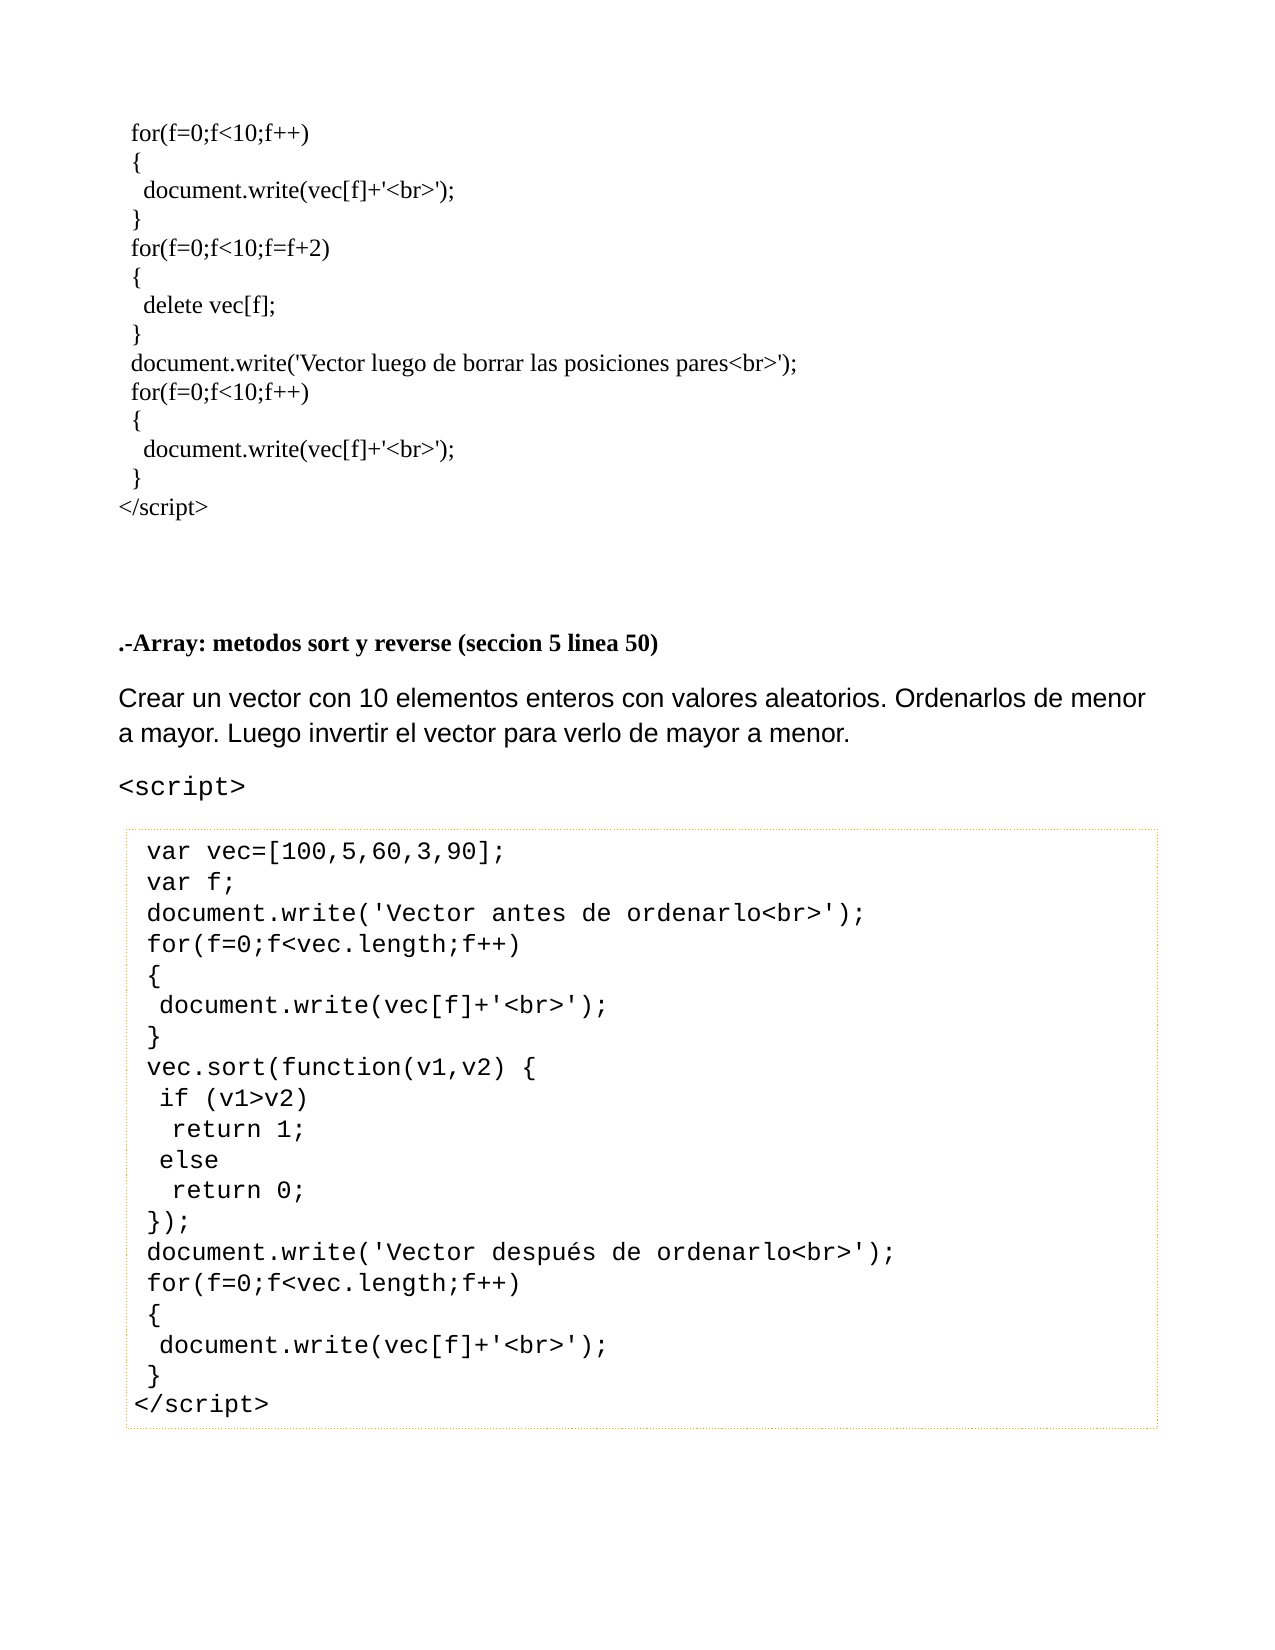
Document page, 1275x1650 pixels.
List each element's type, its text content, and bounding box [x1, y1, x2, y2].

text Crear un vector con 10 elementos enteros con valores aleatorios. Ordenarlos de menor a mayor. Luego invertir el vector para verlo de mayor a menor. [118, 682, 1157, 748]
text var f; [126, 859, 1157, 890]
text } [118, 319, 1157, 348]
text for(f=0;f<10;f=f+2) [118, 233, 1157, 262]
text document.write('Vector antes de ordenarlo<br>'); [126, 890, 1157, 921]
text document.write('Vector luego de borrar las posiciones pares<br>'); [118, 348, 1157, 377]
text <script> [118, 773, 1157, 803]
text } [126, 1353, 1157, 1383]
text { [126, 952, 1157, 983]
text document.write('Vector después de ordenarlo<br>'); [126, 1229, 1157, 1260]
text vec.sort(function(v1,v2) { [126, 1044, 1157, 1075]
text if (v1>v2) [126, 1075, 1157, 1106]
text { [118, 147, 1157, 176]
text { [126, 1291, 1157, 1322]
text document.write(vec[f]+'<br>'); [118, 176, 1157, 204]
text { [118, 406, 1157, 434]
text }); [126, 1198, 1157, 1229]
text for(f=0;f<10;f++) [118, 377, 1157, 406]
text return 1; [126, 1106, 1157, 1137]
text document.write(vec[f]+'<br>'); [126, 1322, 1157, 1353]
text } [126, 1013, 1157, 1044]
text delete vec[f]; [118, 291, 1157, 319]
text for(f=0;f<10;f++) [118, 118, 1157, 147]
text document.write(vec[f]+'<br>'); [126, 983, 1157, 1013]
text { [118, 262, 1157, 291]
text for(f=0;f<vec.length;f++) [126, 921, 1157, 952]
text document.write(vec[f]+'<br>'); [118, 434, 1157, 463]
text for(f=0;f<vec.length;f++) [126, 1260, 1157, 1291]
text .-Array: metodos sort y reverse (seccion 5 linea 50) [118, 628, 1157, 657]
text </script> [126, 1383, 1157, 1428]
text else [126, 1137, 1157, 1168]
text </script> [118, 492, 1157, 521]
text } [118, 463, 1157, 492]
text var vec=[100,5,60,3,90]; [126, 828, 1157, 859]
text } [118, 204, 1157, 233]
text return 0; [126, 1168, 1157, 1198]
